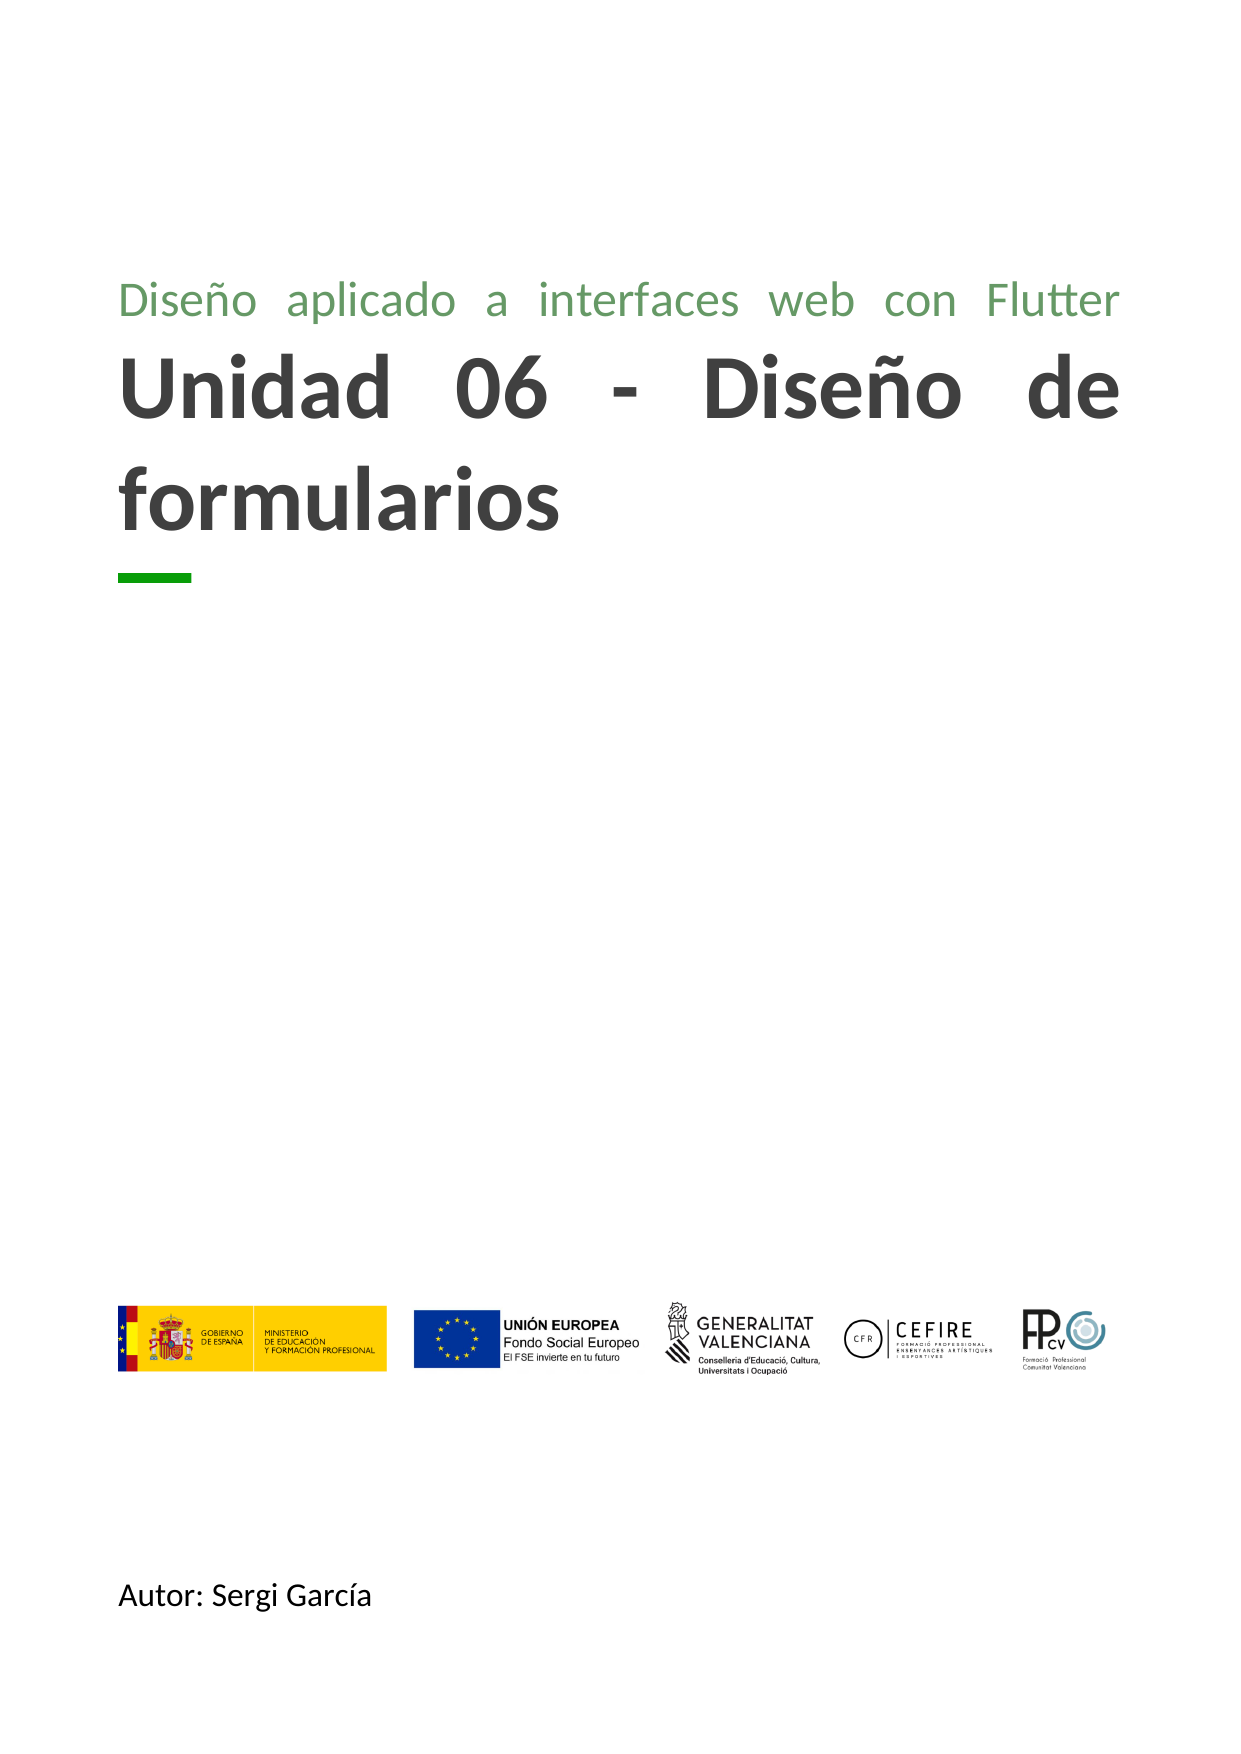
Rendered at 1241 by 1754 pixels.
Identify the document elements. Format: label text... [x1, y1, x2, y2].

picture [118, 573, 192, 583]
title Diseño aplicado a interfaces web con Flutter Unidad 06 - Diseño de formularios [118, 268, 1122, 553]
picture [118, 1301, 1123, 1375]
text Autor: Sergi García [118, 1574, 1122, 1614]
